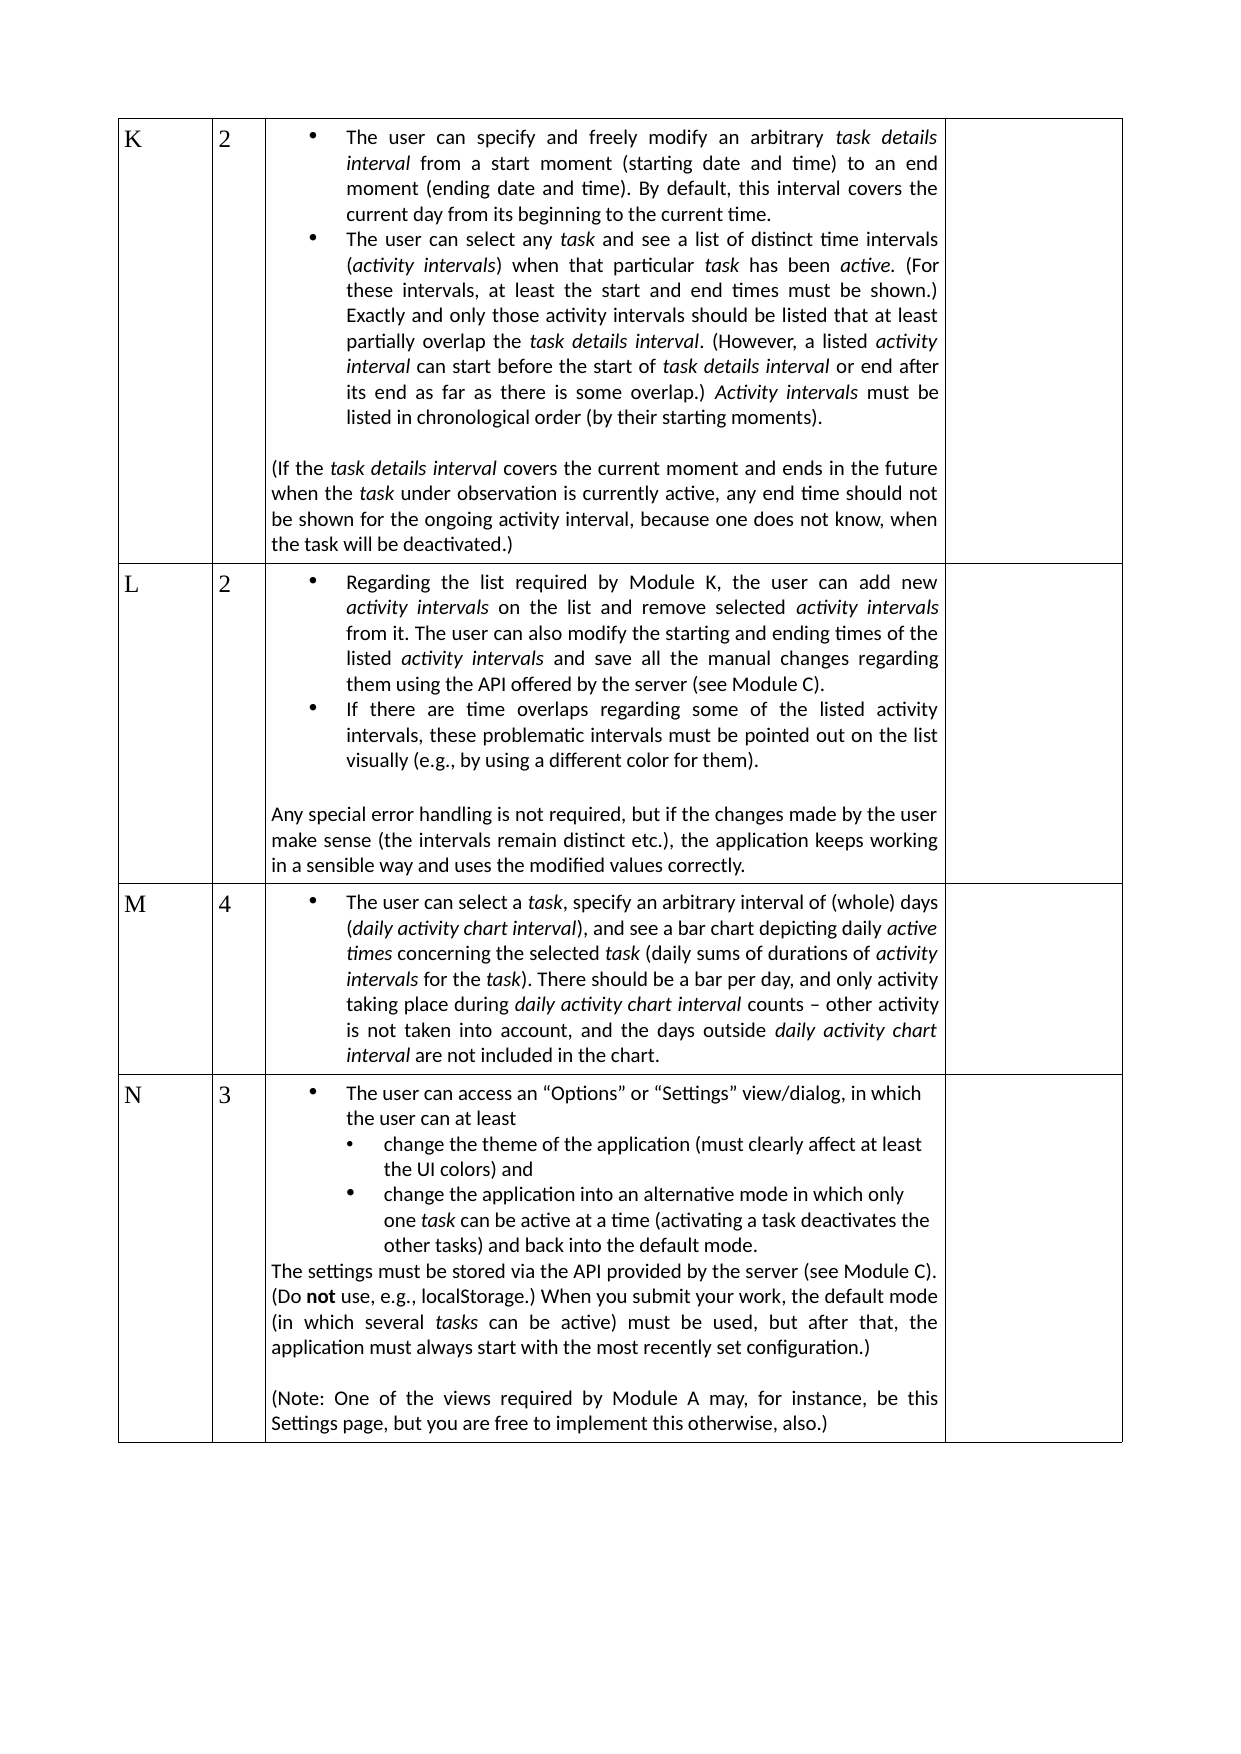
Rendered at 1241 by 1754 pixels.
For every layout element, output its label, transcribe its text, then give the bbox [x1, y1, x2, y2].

table_cell 3 [213, 1075, 265, 1442]
table_cell The user can select a task, specify an arbitrary interval of (whole) days (daily activity chart interval), and see a bar chart depicting daily active times concerning the selected task (daily sums of durations of activity intervals for the task). There should be a bar per day, and only activity taking place during daily activity chart interval counts – other activity is not taken into account, and the days outside daily activity chart interval are not included in the chart. [266, 884, 945, 1073]
table_cell N [119, 1075, 212, 1442]
table_cell [946, 884, 1122, 1073]
table_cell [946, 564, 1122, 883]
table_cell L [119, 564, 212, 883]
table_cell [946, 1075, 1122, 1442]
table_cell 4 [213, 884, 265, 1073]
table_cell The user can access an “Options” or “Settings” view/dialog, in which the user can at least change the theme of the application (must clearly affect at least the UI colors) and change the application into an alternative mode in which only one task can be active at a time (activating a task deactivates the other tasks) and back into the default mode. The settings must be stored via the API provided by the server (see Module C). (Do not use, e.g., localStorage.) When you submit your work, the default mode (in which several tasks can be active) must be used, but after that, the application must always start with the most recently set configuration.) (Note: One of the views required by Module A may, for instance, be this Settings page, but you are free to implement this otherwise, also.) [266, 1075, 945, 1442]
table_cell 2 [213, 564, 265, 883]
table_cell K [119, 119, 212, 563]
table_cell 2 [213, 119, 265, 563]
table_cell M [119, 884, 212, 1073]
table_cell [946, 119, 1122, 563]
table_cell The user can specify and freely modify an arbitrary task details interval from a start moment (starting date and time) to an end moment (ending date and time). By default, this interval covers the current day from its beginning to the current time. The user can select any task and see a list of distinct time intervals (activity intervals) when that particular task has been active. (For these intervals, at least the start and end times must be shown.) Exactly and only those activity intervals should be listed that at least partially overlap the task details interval. (However, a listed activity interval can start before the start of task details interval or end after its end as far as there is some overlap.) Activity intervals must be listed in chronological order (by their starting moments). (If the task details interval covers the current moment and ends in the future when the task under observation is currently active, any end time should not be shown for the ongoing activity interval, because one does not know, when the task will be deactivated.) [266, 119, 945, 563]
table_cell Regarding the list required by Module K, the user can add new activity intervals on the list and remove selected activity intervals from it. The user can also modify the starting and ending times of the listed activity intervals and save all the manual changes regarding them using the API offered by the server (see Module C). If there are time overlaps regarding some of the listed activity intervals, these problematic intervals must be pointed out on the list visually (e.g., by using a different color for them). Any special error handling is not required, but if the changes made by the user make sense (the intervals remain distinct etc.), the application keeps working in a sensible way and uses the modified values correctly. [266, 564, 945, 883]
